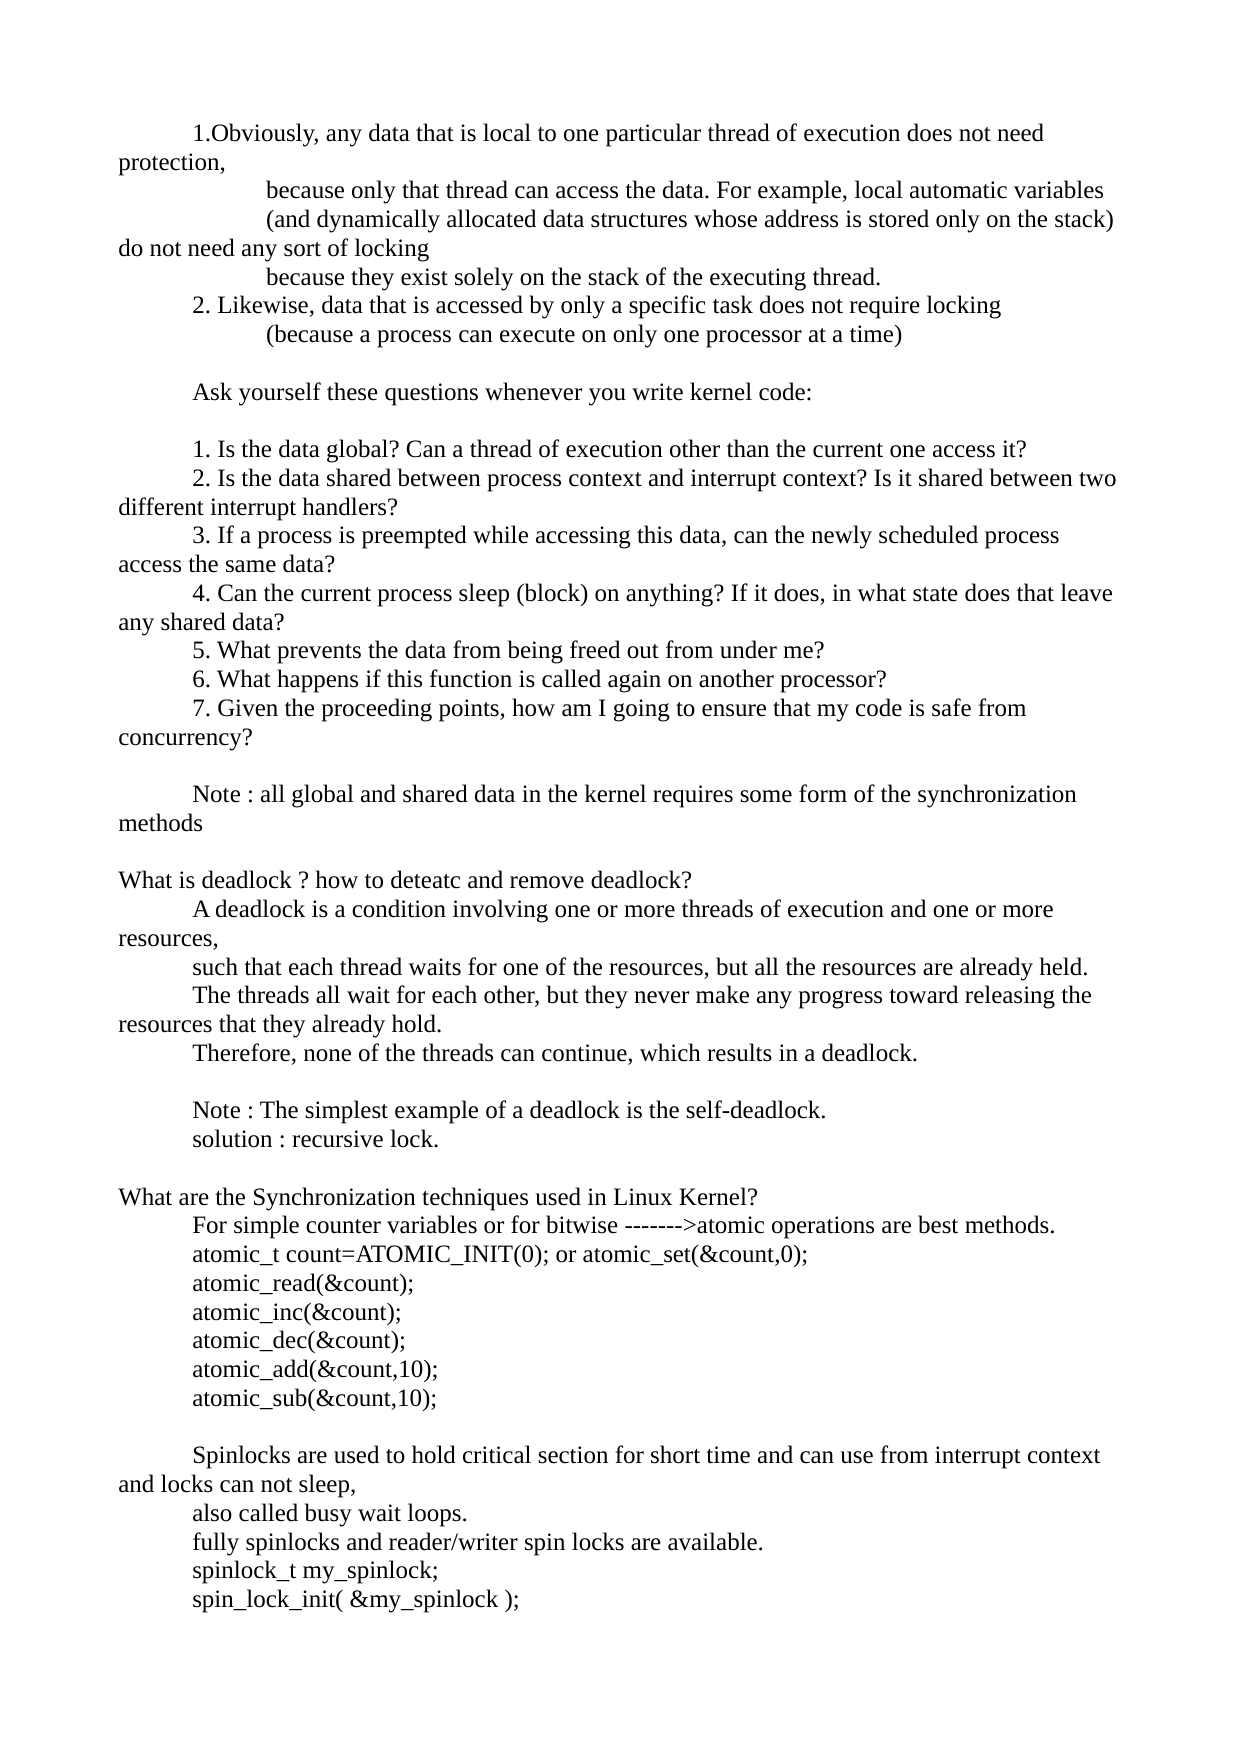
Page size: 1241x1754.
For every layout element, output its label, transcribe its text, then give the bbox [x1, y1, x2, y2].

text atomic_add(&count,10); [118, 1354, 1122, 1383]
text atomic_sub(&count,10); [118, 1383, 1122, 1412]
text 2. Is the data shared between process context and interrupt context? Is it shared between two different interrupt handlers? [118, 463, 1122, 521]
text 3. If a process is preempted while accessing this data, can the newly scheduled process access the same data? [118, 521, 1122, 578]
text 6. What happens if this function is called again on another processor? [118, 664, 1122, 693]
text What is deadlock ? how to deteatc and remove deadlock? [118, 866, 1122, 894]
text because they exist solely on the stack of the executing thread. [118, 262, 1122, 291]
text The threads all wait for each other, but they never make any progress toward releasing the resources that they already hold. [118, 981, 1122, 1038]
text Note : The simplest example of a deadlock is the self-deadlock. [118, 1096, 1122, 1124]
text because only that thread can access the data. For example, local automatic variables [118, 176, 1122, 204]
text atomic_read(&count); [118, 1268, 1122, 1297]
text What are the Synchronization techniques used in Linux Kernel? [118, 1182, 1122, 1211]
text (and dynamically allocated data structures whose address is stored only on the stack) do not need any sort of locking [118, 204, 1122, 262]
text Ask yourself these questions whenever you write kernel code: [118, 377, 1122, 406]
text 4. Can the current process sleep (block) on anything? If it does, in what state does that leave any shared data? [118, 578, 1122, 636]
text atomic_t count=ATOMIC_INIT(0); or atomic_set(&count,0); [118, 1239, 1122, 1268]
text Note : all global and shared data in the kernel requires some form of the synchronization methods [118, 779, 1122, 837]
text 1.Obviously, any data that is local to one particular thread of execution does not need protection, [118, 118, 1122, 176]
text spinlock_t my_spinlock; [118, 1556, 1122, 1584]
text 1. Is the data global? Can a thread of execution other than the current one access it? [118, 434, 1122, 463]
text Spinlocks are used to hold critical section for short time and can use from interrupt context and locks can not sleep, [118, 1441, 1122, 1498]
text Therefore, none of the threads can continue, which results in a deadlock. [118, 1038, 1122, 1067]
text solution : recursive lock. [118, 1124, 1122, 1153]
text For simple counter variables or for bitwise ------->atomic operations are best methods. [118, 1211, 1122, 1239]
text 7. Given the proceeding points, how am I going to ensure that my code is safe from concurrency? [118, 693, 1122, 751]
text spin_lock_init( &my_spinlock ); [118, 1584, 1122, 1613]
text (because a process can execute on only one processor at a time) [118, 319, 1122, 348]
text atomic_inc(&count); [118, 1297, 1122, 1326]
text 5. What prevents the data from being freed out from under me? [118, 636, 1122, 664]
text A deadlock is a condition involving one or more threads of execution and one or more resources, [118, 894, 1122, 952]
text fully spinlocks and reader/writer spin locks are available. [118, 1527, 1122, 1556]
text atomic_dec(&count); [118, 1326, 1122, 1354]
text such that each thread waits for one of the resources, but all the resources are already held. [118, 952, 1122, 981]
text 2. Likewise, data that is accessed by only a specific task does not require locking [118, 291, 1122, 319]
text also called busy wait loops. [118, 1498, 1122, 1527]
